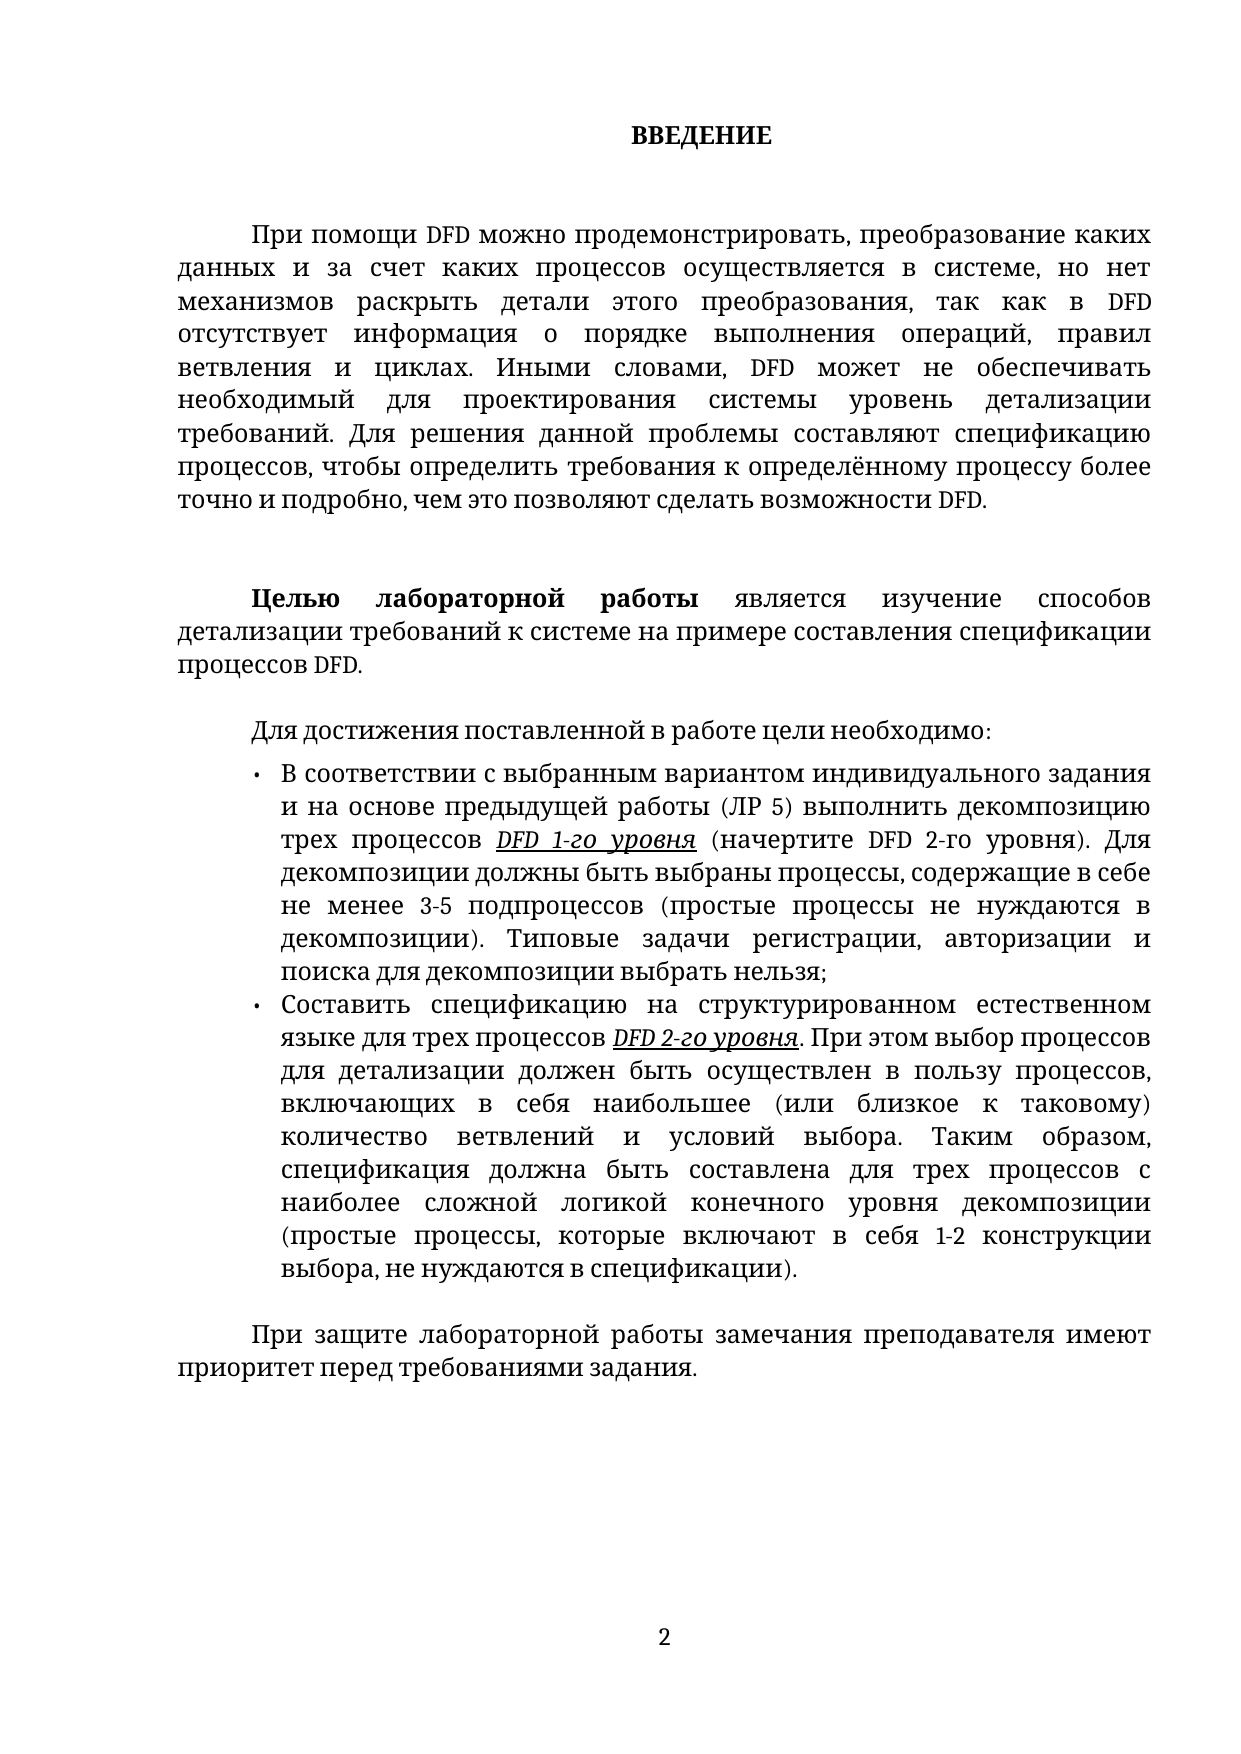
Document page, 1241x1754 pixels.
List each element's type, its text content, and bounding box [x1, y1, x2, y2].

text При помощи DFD можно продемонстрировать, преобразование каких данных и за счет каких процессов осуществляется в системе, но нет механизмов раскрыть детали этого преобразования, так как в DFD отсутствует информация о порядке выполнения операций, правил ветвления и циклах. Иными словами, DFD может не обеспечивать необходимый для проектирования системы уровень детализации требований. Для решения данной проблемы составляют спецификацию процессов, чтобы определить требования к определённому процессу более точно и подробно, чем это позволяют сделать возможности DFD. [177, 221, 1152, 514]
text Для достижения поставленной в работе цели необходимо: [177, 717, 1152, 745]
list Составить спецификацию на структурированном естественном языке для трех процессов DFD 2-го уровня. При этом выбор процессов для детализации должен быть осуществлен в пользу процессов, включающих в себя наибольшее (или близкое к таковому) количество ветвлений и условий выбора. Таким образом, спецификация должна быть составлена для трех процессов с наиболее сложной логикой конечного уровня декомпозиции (простые процессы, которые включают в себя 1-2 конструкции выбора, не нуждаются в спецификации). [251, 991, 1152, 1284]
text При защите лабораторной работы замечания преподавателя имеют приоритет перед требованиями задания. [177, 1321, 1152, 1383]
text ВВЕДЕНИЕ [251, 122, 1152, 151]
list В соответствии с выбранным вариантом индивидуального задания и на основе предыдущей работы (ЛР 5) выполнить декомпозицию трех процессов DFD 1-го уровня (начертите DFD 2-го уровня). Для декомпозиции должны быть выбраны процессы, содержащие в себе не менее 3-5 подпроцессов (простые процессы не нуждаются в декомпозиции). Типовые задачи регистрации, авторизации и поиска для декомпозиции выбрать нельзя; [251, 760, 1152, 987]
text Целью лабораторной работы является изучение способов детализации требований к системе на примере составления спецификации процессов DFD. [177, 584, 1152, 679]
